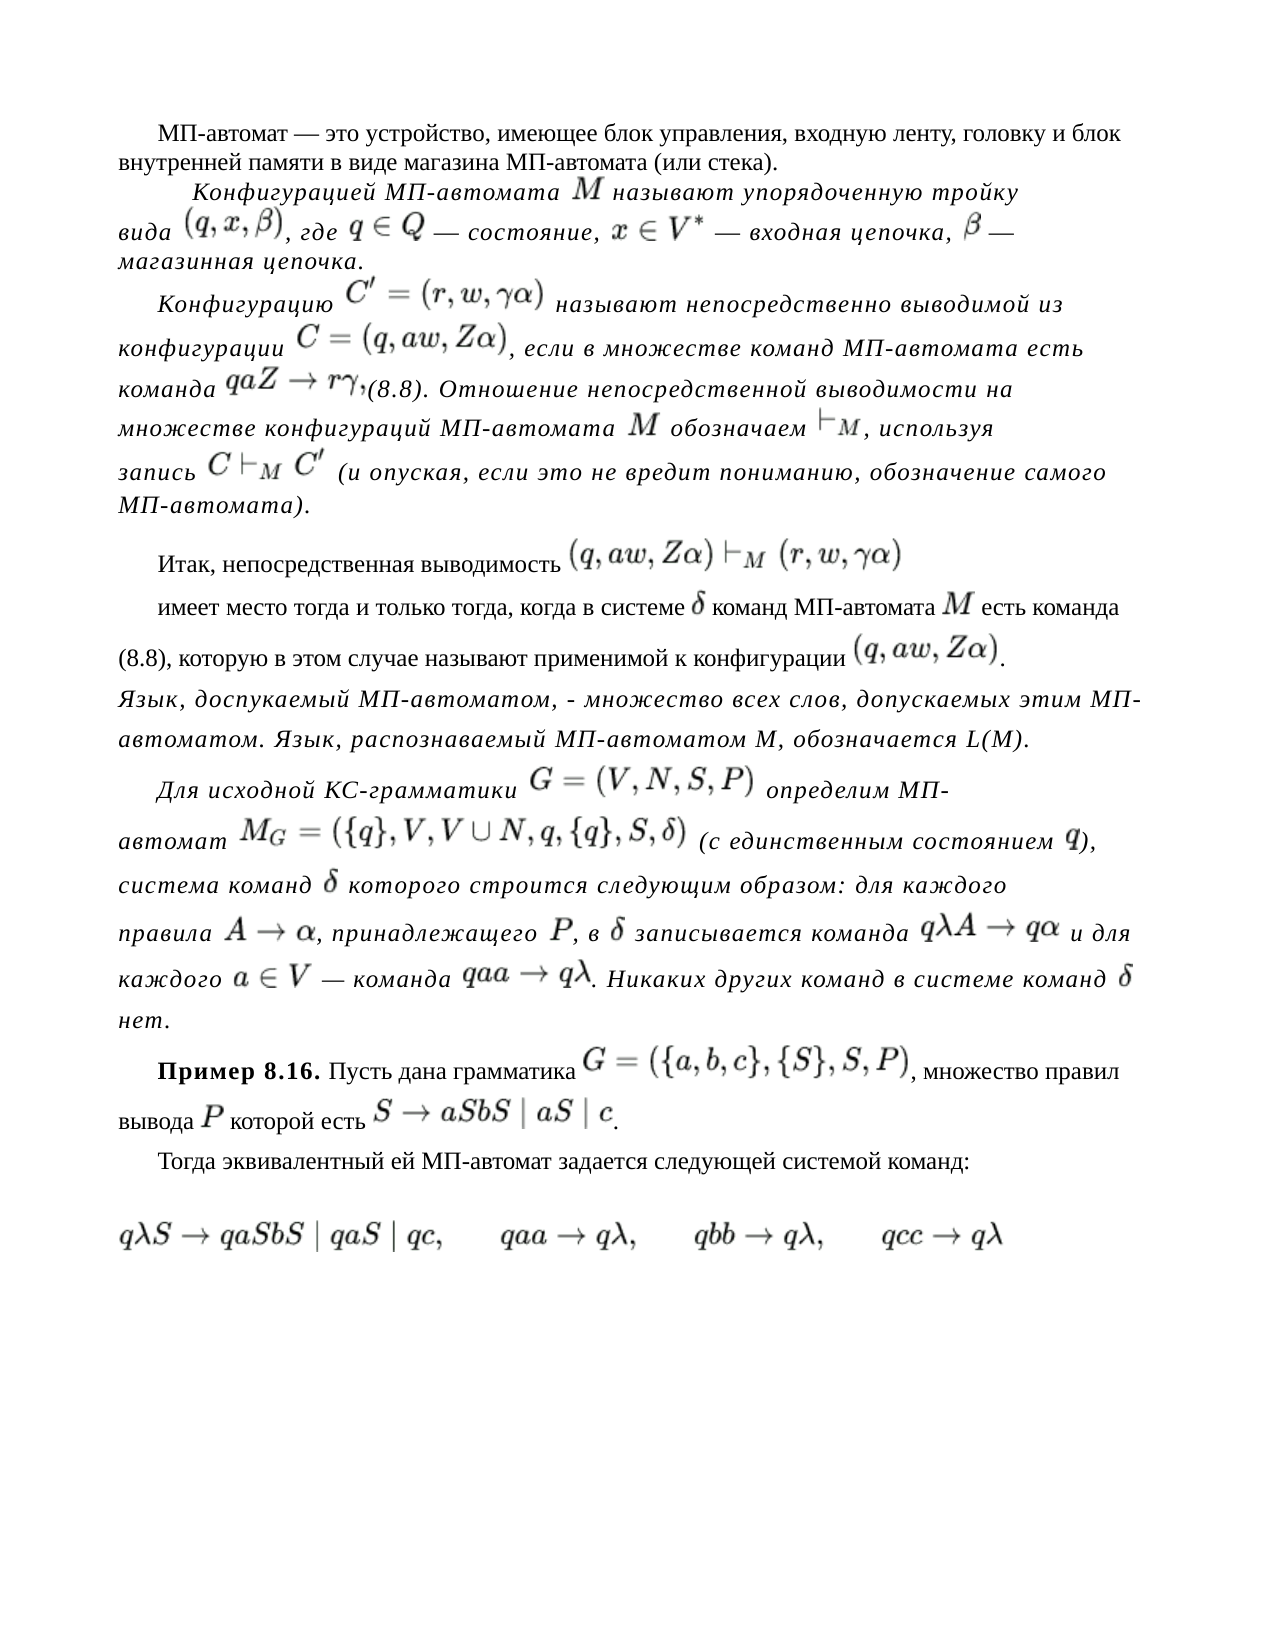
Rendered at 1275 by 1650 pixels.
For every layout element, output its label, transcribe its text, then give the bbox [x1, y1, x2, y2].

picture [183, 206, 285, 241]
picture [223, 914, 317, 942]
picture [818, 406, 864, 437]
text Пример 8.16. Пусть дана грамматика , множество правил вывода которой есть . [118, 1045, 1157, 1134]
picture [852, 632, 1000, 667]
picture [567, 537, 904, 573]
text имеет место тогда и только тогда, когда в системе команд МП-автомата есть команда (8.8), которую в этом случае называют применимой к конфигурации . Язык, доспукаемый МП-автоматом, - множество всех слов, допускаемых этим МП-автоматом. Язык, распознаваемый МП-автоматом M, обозначается L(M). [118, 589, 1157, 753]
picture [349, 209, 426, 241]
picture [1118, 961, 1133, 988]
picture [571, 175, 605, 201]
picture [1065, 827, 1080, 850]
picture [582, 1045, 911, 1080]
picture [942, 590, 975, 616]
picture [207, 446, 328, 481]
picture [963, 209, 981, 241]
picture [462, 958, 592, 988]
picture [200, 1104, 224, 1129]
picture [225, 365, 368, 397]
picture [345, 274, 545, 312]
picture [627, 411, 661, 437]
picture [233, 962, 312, 988]
picture [238, 815, 689, 850]
picture [921, 910, 1060, 942]
text Итак, непосредственная выводимость [118, 538, 1157, 578]
text Тогда эквивалентный ей МП-автомат задается следующей системой команд: [118, 1146, 1157, 1175]
picture [529, 764, 756, 799]
picture [372, 1096, 613, 1129]
picture [118, 1219, 1004, 1252]
text Для исходной КС-грамматики определим МП-автомат (с единственным состоянием ), система команд которого строится следующим образом: для каждого правила , принадлежащего , в записывается команда и для каждого — команда . Никаких других команд в системе команд нет. [118, 764, 1157, 1033]
picture [611, 213, 708, 241]
picture [549, 916, 573, 942]
picture [323, 866, 338, 894]
picture [296, 321, 509, 357]
text МП-автомат — это устройство, имеющее блок управления, входную ленту, головку и блок внутренней памяти в виде магазина МП-автомата (или стека). Конфигурацией МП-автомата называют упорядоченную тройку вида , где — состояние, — входная цепочка, — магазинная цепочка. [118, 118, 1157, 274]
picture [691, 589, 706, 616]
text Конфигурацию называют непосредственно выводимой из конфигурации , если в множестве команд МП-автомата есть команда (8.8). Отношение непосредственной выводимости на множестве конфигураций МП-автомата обозначаем , используя запись (и опуская, если это не вредит пониманию, обозначение самого МП-автомата). [118, 274, 1157, 519]
picture [610, 914, 625, 942]
